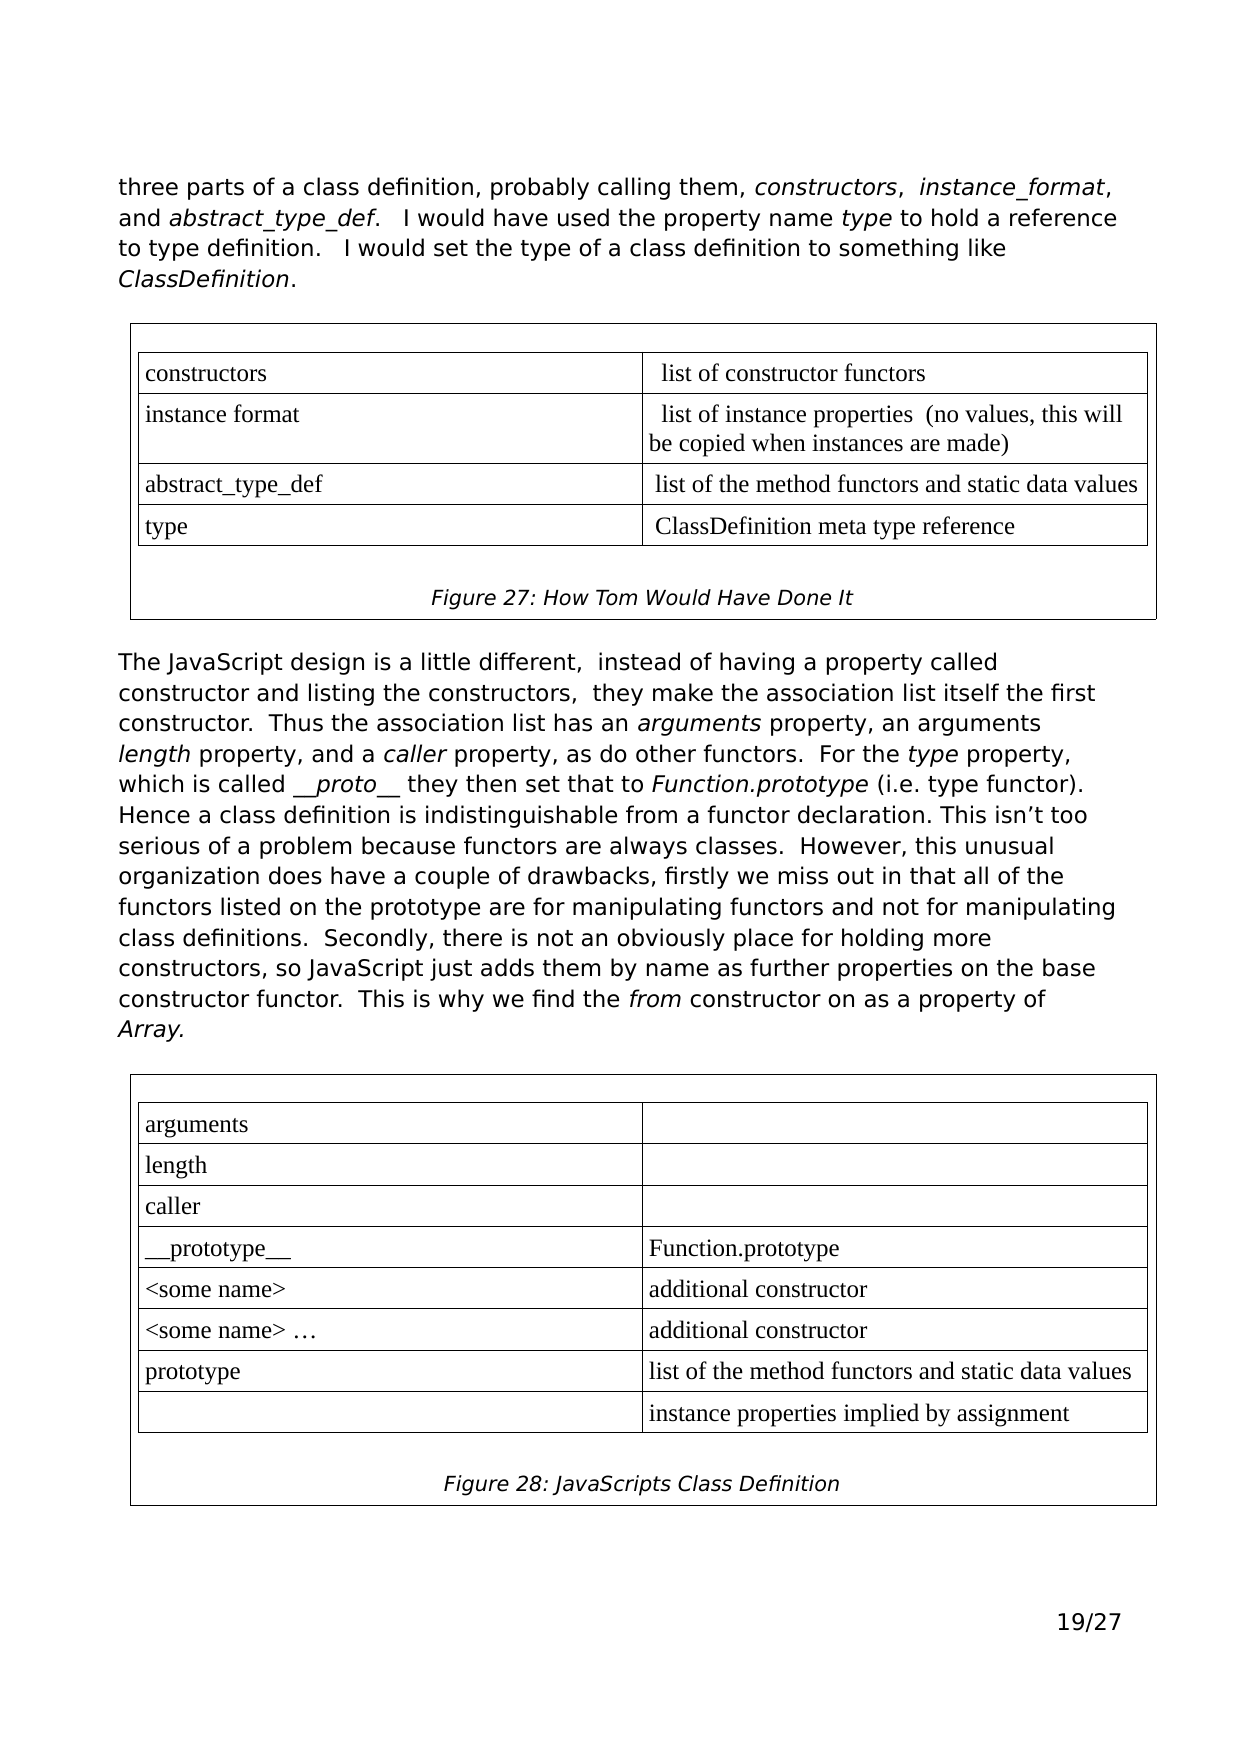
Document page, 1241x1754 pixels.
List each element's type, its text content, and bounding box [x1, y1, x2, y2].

table_cell list of the method functors and static data values [643, 464, 1147, 504]
table_cell list of the method functors and static data values [643, 1351, 1147, 1391]
text Figure 28: JavaScripts Class Definition [139, 1472, 1147, 1497]
table_cell additional constructor [643, 1309, 1147, 1349]
table_cell instance properties implied by assignment [643, 1392, 1147, 1432]
table_cell <some name> [139, 1268, 642, 1308]
table_cell ClassDefinition meta type reference [643, 505, 1147, 545]
table_cell [643, 1186, 1147, 1226]
table_cell additional constructor [643, 1268, 1147, 1308]
table_header list of constructor functors [643, 353, 1147, 393]
table_header constructors [139, 353, 642, 393]
table_header [643, 1103, 1147, 1143]
text Figure 27: How Tom Would Have Done It [139, 586, 1147, 610]
table_cell Function.prototype [643, 1227, 1147, 1267]
table_cell type [139, 505, 642, 545]
table_header arguments [139, 1103, 642, 1143]
text three parts of a class definition, probably calling them, constructors, instance_format, and abstract_type_def. I would have used the property name type to hold a reference to type definition. I would set the type of a class definition to something like ClassDefinition. [118, 174, 1122, 293]
table_cell caller [139, 1186, 642, 1226]
table_cell list of instance properties (no values, this will be copied when instances are made) [643, 394, 1147, 463]
table_cell instance format [139, 394, 642, 463]
table_cell length [139, 1144, 642, 1184]
table_cell [139, 1392, 642, 1432]
table_cell <some name> … [139, 1309, 642, 1349]
table_cell __prototype__ [139, 1227, 642, 1267]
table_cell abstract_type_def [139, 464, 642, 504]
table_cell [643, 1144, 1147, 1184]
text The JavaScript design is a little different, instead of having a property called constructor and listing the constructors, they make the association list itself the first constructor. Thus the association list has an arguments property, an arguments length property, and a caller property, as do other functors. For the type property, which is called __proto__ they then set that to Function.prototype (i.e. type functor). Hence a class definition is indistinguishable from a functor declaration. This isn’t too serious of a problem because functors are always classes. However, this unusual organization does have a couple of drawbacks, firstly we miss out in that all of the functors listed on the prototype are for manipulating functors and not for manipulating class definitions. Secondly, there is not an obviously place for holding more constructors, so JavaScript just adds them by name as further properties on the base constructor functor. This is why we find the from constructor on as a property of Array. [118, 649, 1122, 1043]
table_cell prototype [139, 1351, 642, 1391]
